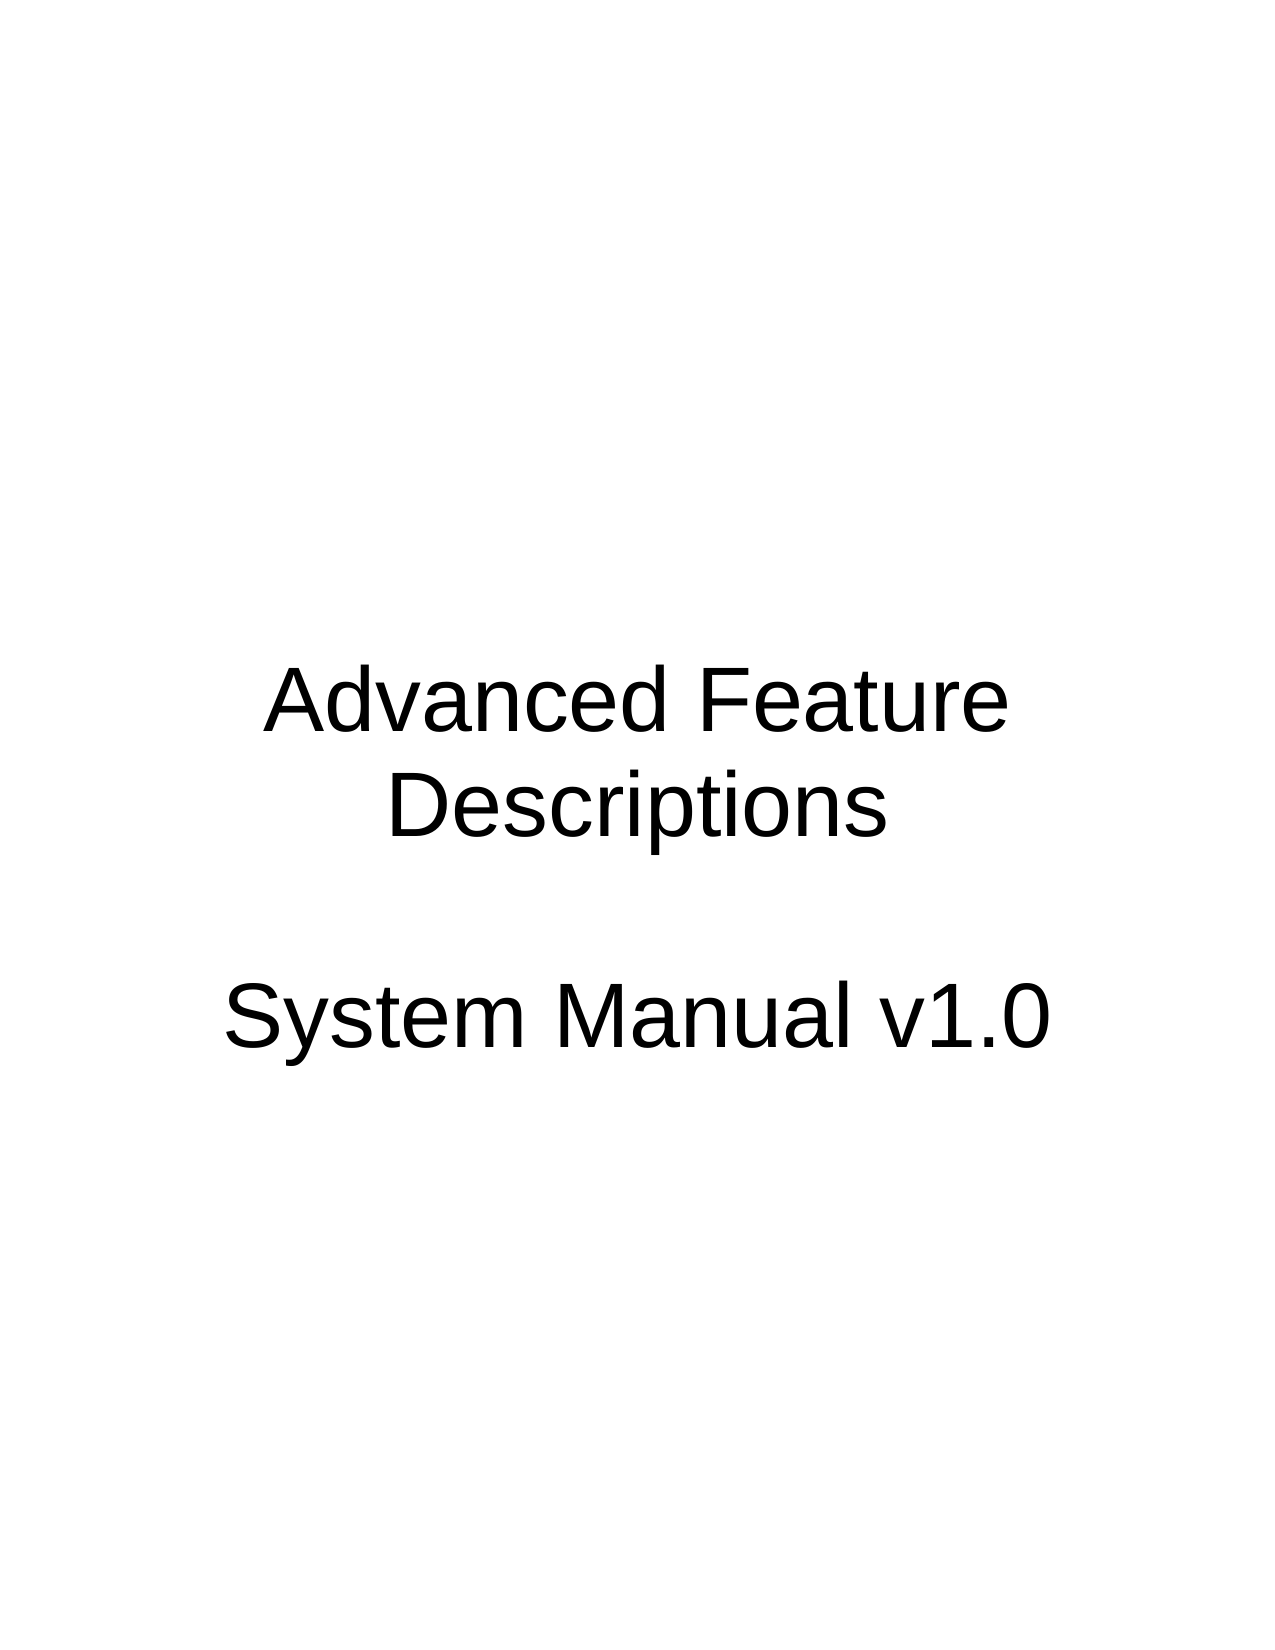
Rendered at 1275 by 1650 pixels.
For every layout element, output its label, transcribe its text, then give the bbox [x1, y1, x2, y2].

text Advanced Feature Descriptions [118, 645, 1157, 856]
text System Manual v1.0 [118, 961, 1157, 1067]
